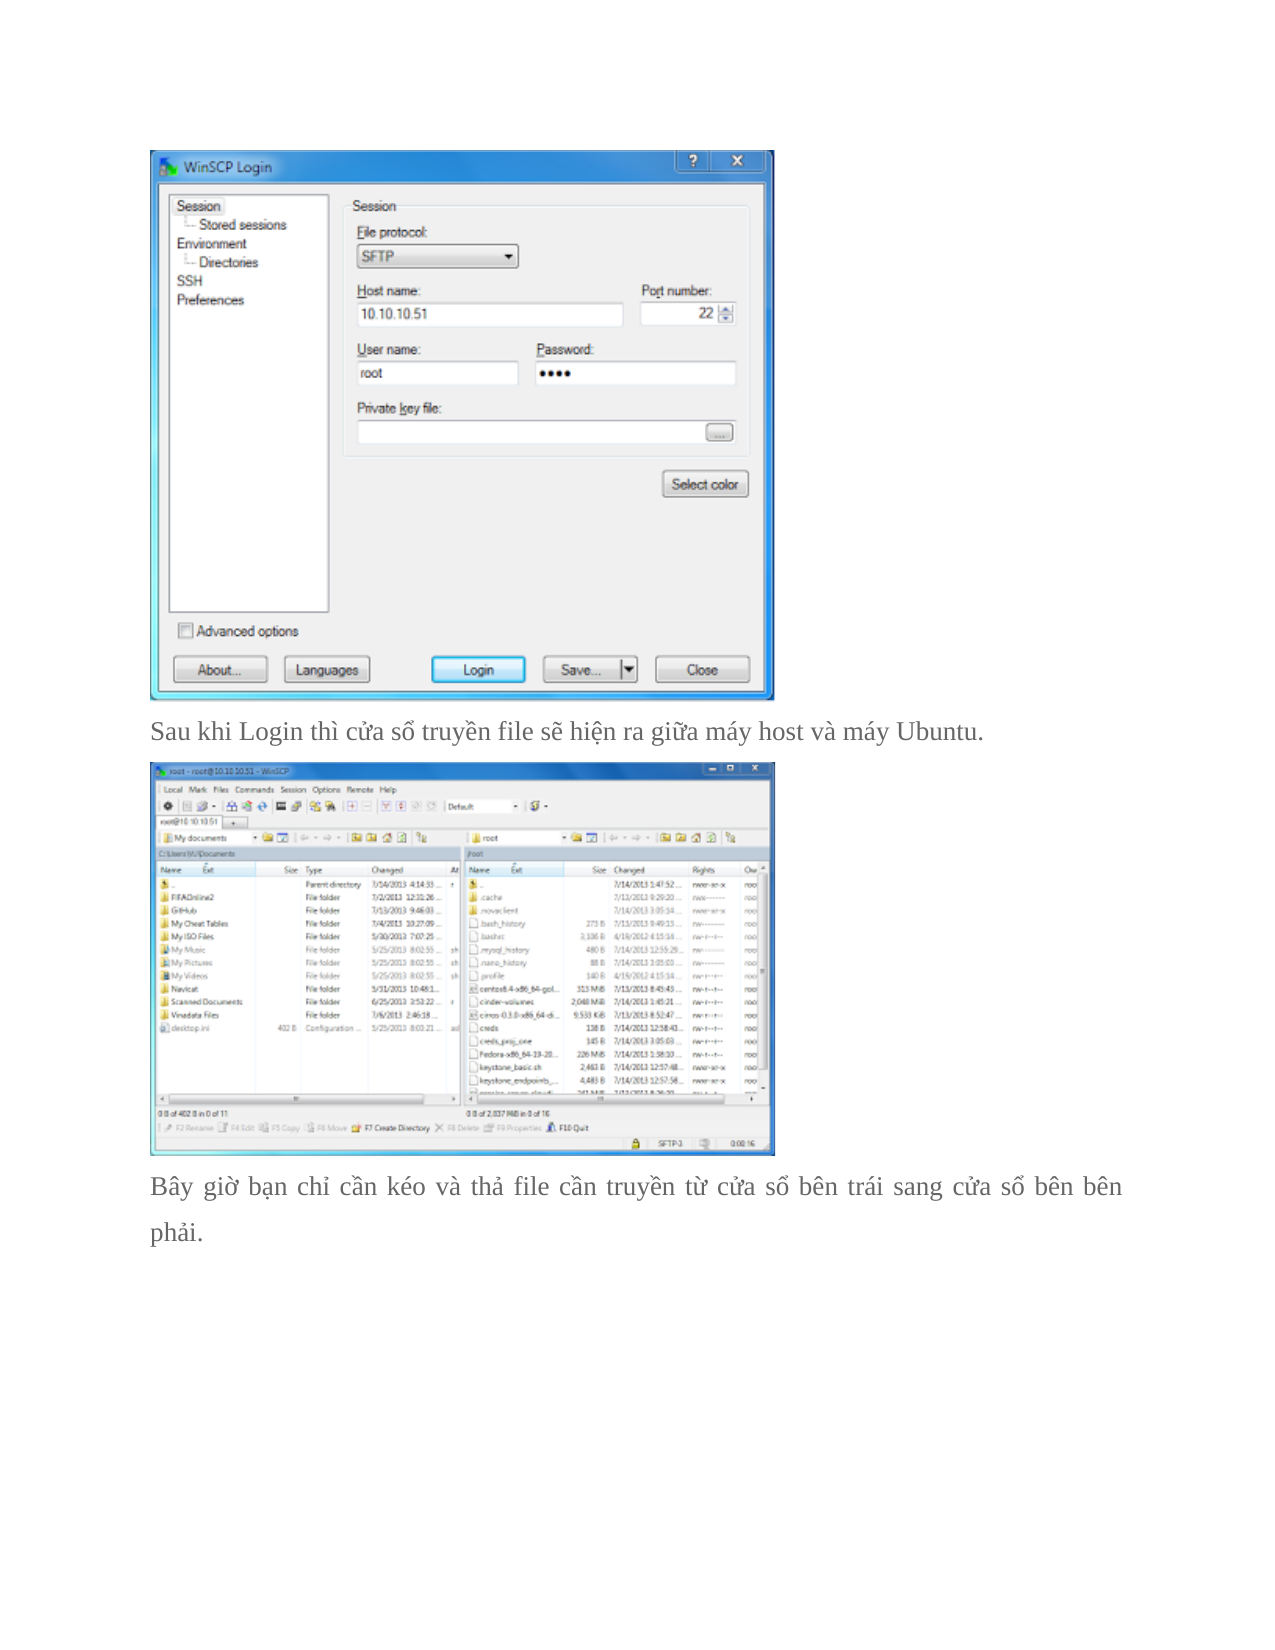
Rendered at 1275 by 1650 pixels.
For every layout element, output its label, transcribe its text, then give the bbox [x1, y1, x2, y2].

text Sau khi Login thì cửa sổ truyền file sẽ hiện ra giữa máy host và máy Ubuntu. [150, 716, 1125, 747]
text Bây giờ bạn chỉ cần kéo và thả file cần truyền từ cửa sổ bên trái sang cửa sổ bên bên phải. [150, 1170, 1125, 1248]
